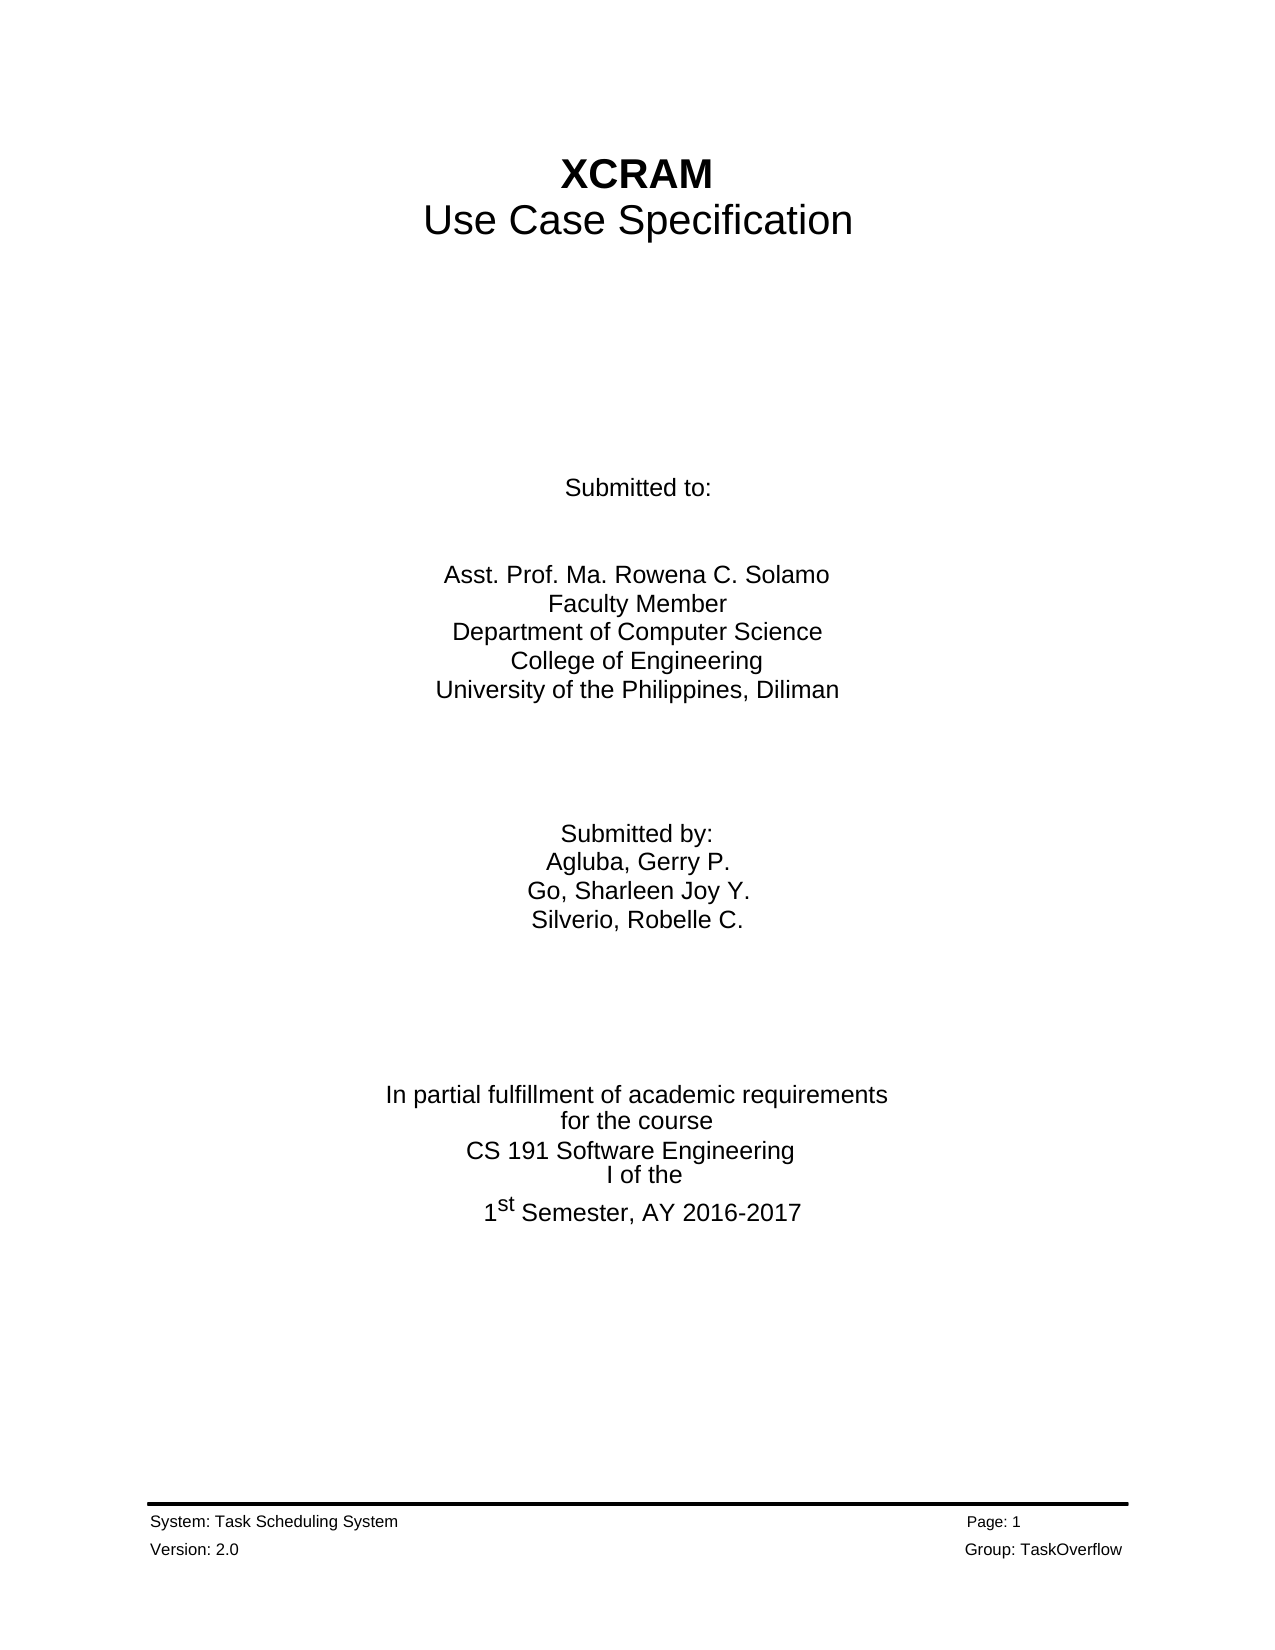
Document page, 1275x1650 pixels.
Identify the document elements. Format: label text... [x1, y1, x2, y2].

text Silverio, Robelle C. [531, 905, 1125, 933]
text XCRAM [560, 149, 1125, 197]
text Faculty Member [548, 588, 1125, 617]
text Version: 2.0 Group: TaskOverflow [150, 1533, 1125, 1561]
text Asst. Prof. Ma. Rowena C. Solamo [444, 560, 1125, 588]
text 1st Semester, AY 2016-2017 [483, 1190, 1125, 1229]
text Department of Computer Science [452, 617, 1125, 646]
text College of Engineering [510, 646, 1125, 675]
text University of the Philippines, Diliman [435, 675, 1125, 703]
text Submitted by: [560, 818, 1125, 847]
text Submitted to: [564, 473, 1125, 502]
text System: Task Scheduling System Page: 1 [150, 1506, 1125, 1533]
text CS 191 Software Engineering I of the [466, 1140, 808, 1189]
text Go, Sharleen Joy Y. [527, 876, 1125, 905]
text Use Case Specification [423, 197, 1125, 243]
text Agluba, Gerry P. [546, 847, 1125, 876]
text In partial fulfillment of academic requirements for the course [385, 1083, 889, 1134]
